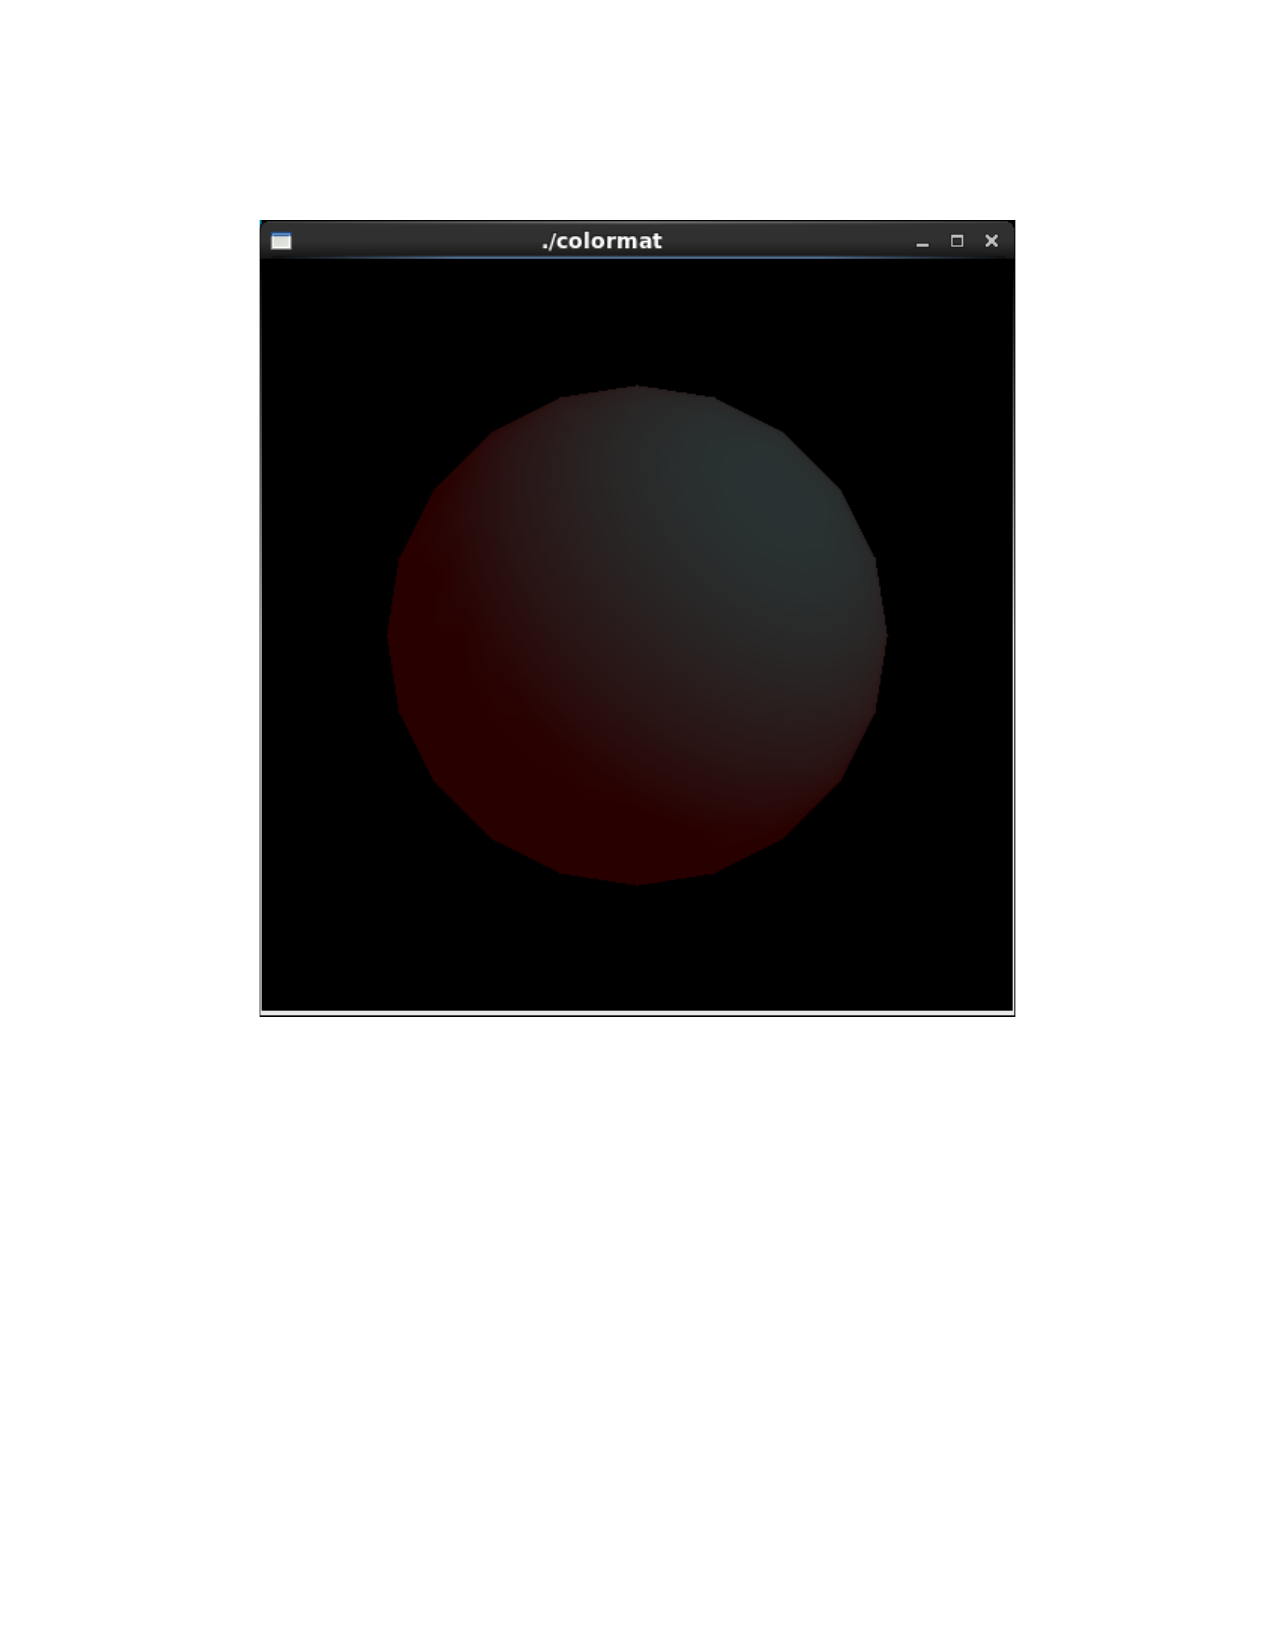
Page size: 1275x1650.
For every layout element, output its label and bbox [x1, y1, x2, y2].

picture [259, 220, 1016, 1017]
